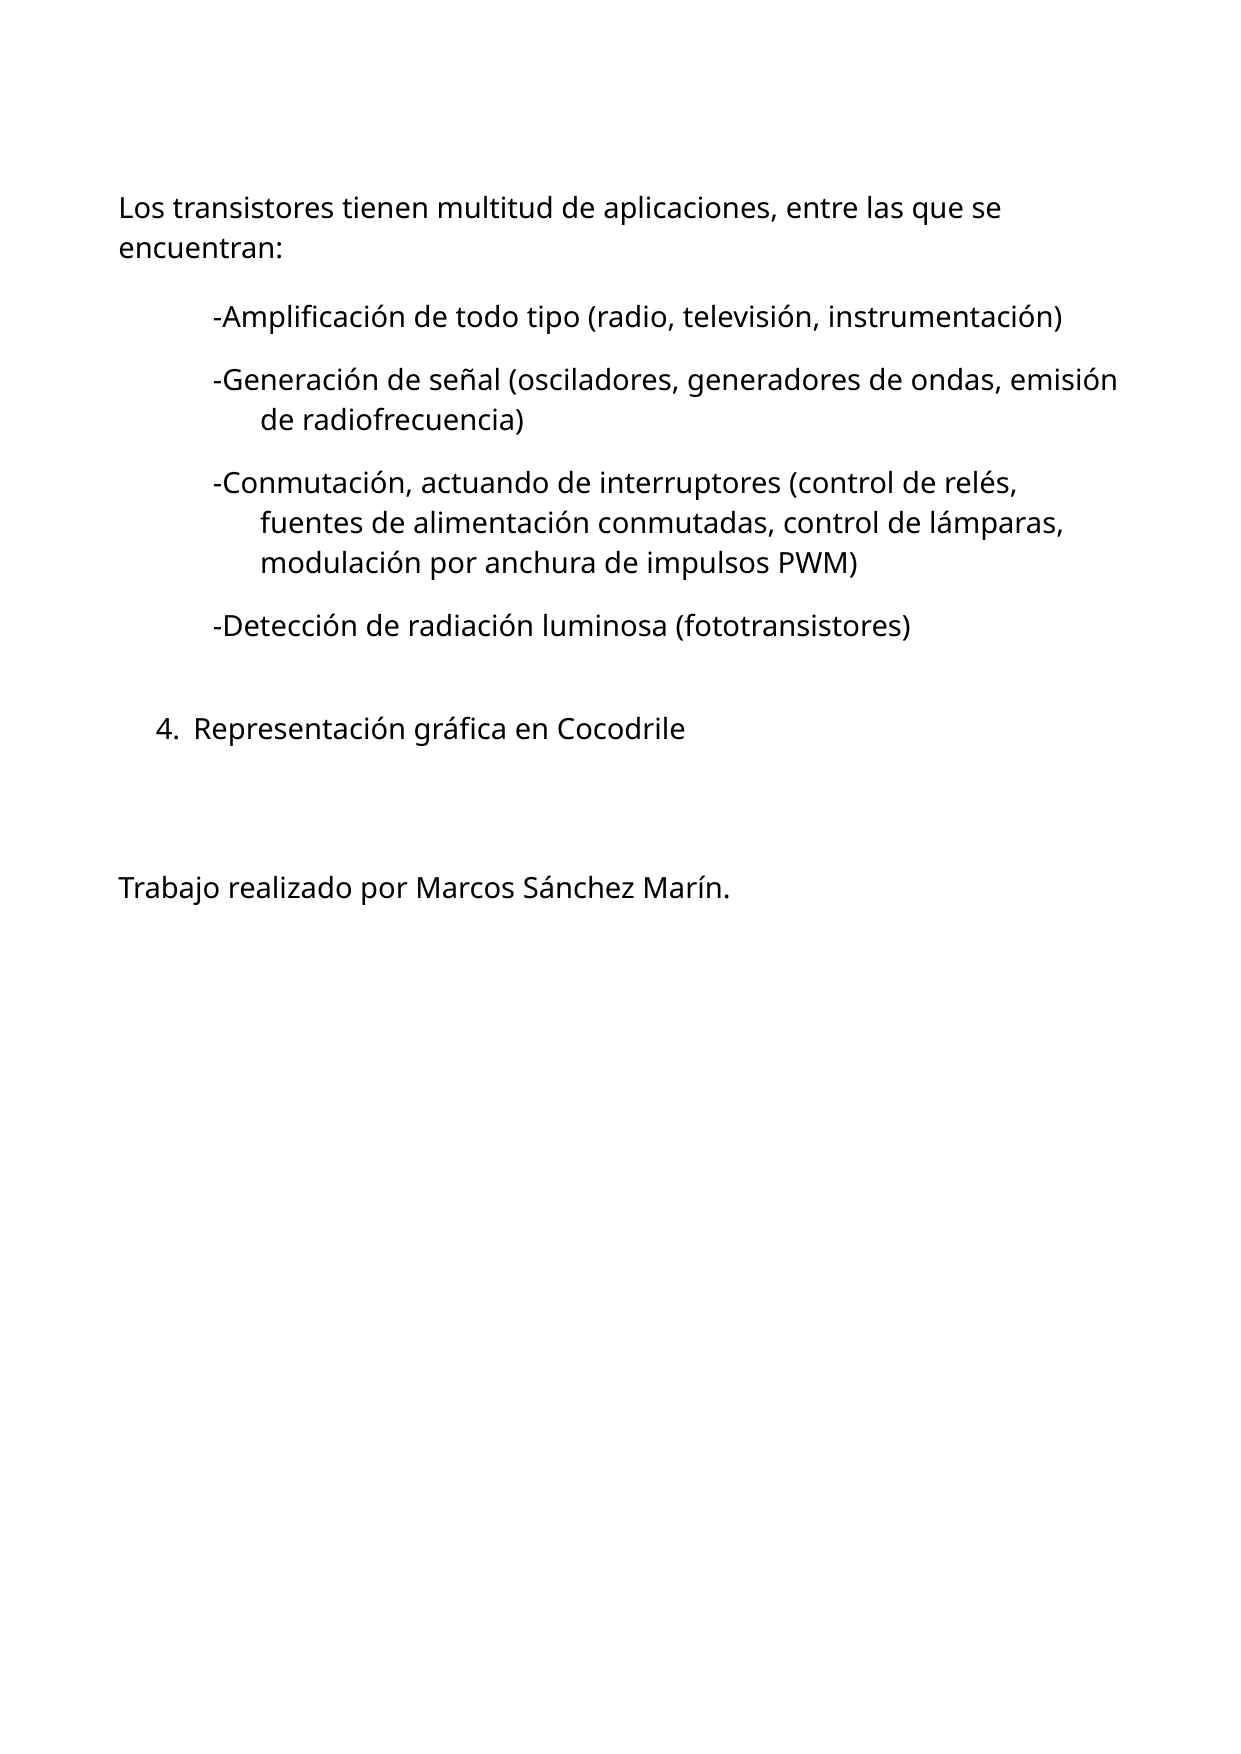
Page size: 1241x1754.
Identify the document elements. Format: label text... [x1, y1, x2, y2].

text -Detección de radiación luminosa (fototransistores) [213, 605, 1122, 645]
text Trabajo realizado por Marcos Sánchez Marín. [118, 867, 1122, 907]
text -Generación de señal (osciladores, generadores de ondas, emisión de radiofrecuencia) [213, 359, 1122, 439]
text -Amplificación de todo tipo (radio, televisión, instrumentación) [213, 296, 1122, 336]
text Los transistores tienen multitud de aplicaciones, entre las que se encuentran: [118, 187, 1122, 267]
list Representación gráfica en Cocodrile [156, 708, 1122, 748]
text -Conmutación, actuando de interruptores (control de relés, fuentes de alimentación conmutadas, control de lámparas, modulación por anchura de impulsos PWM) [213, 462, 1122, 582]
